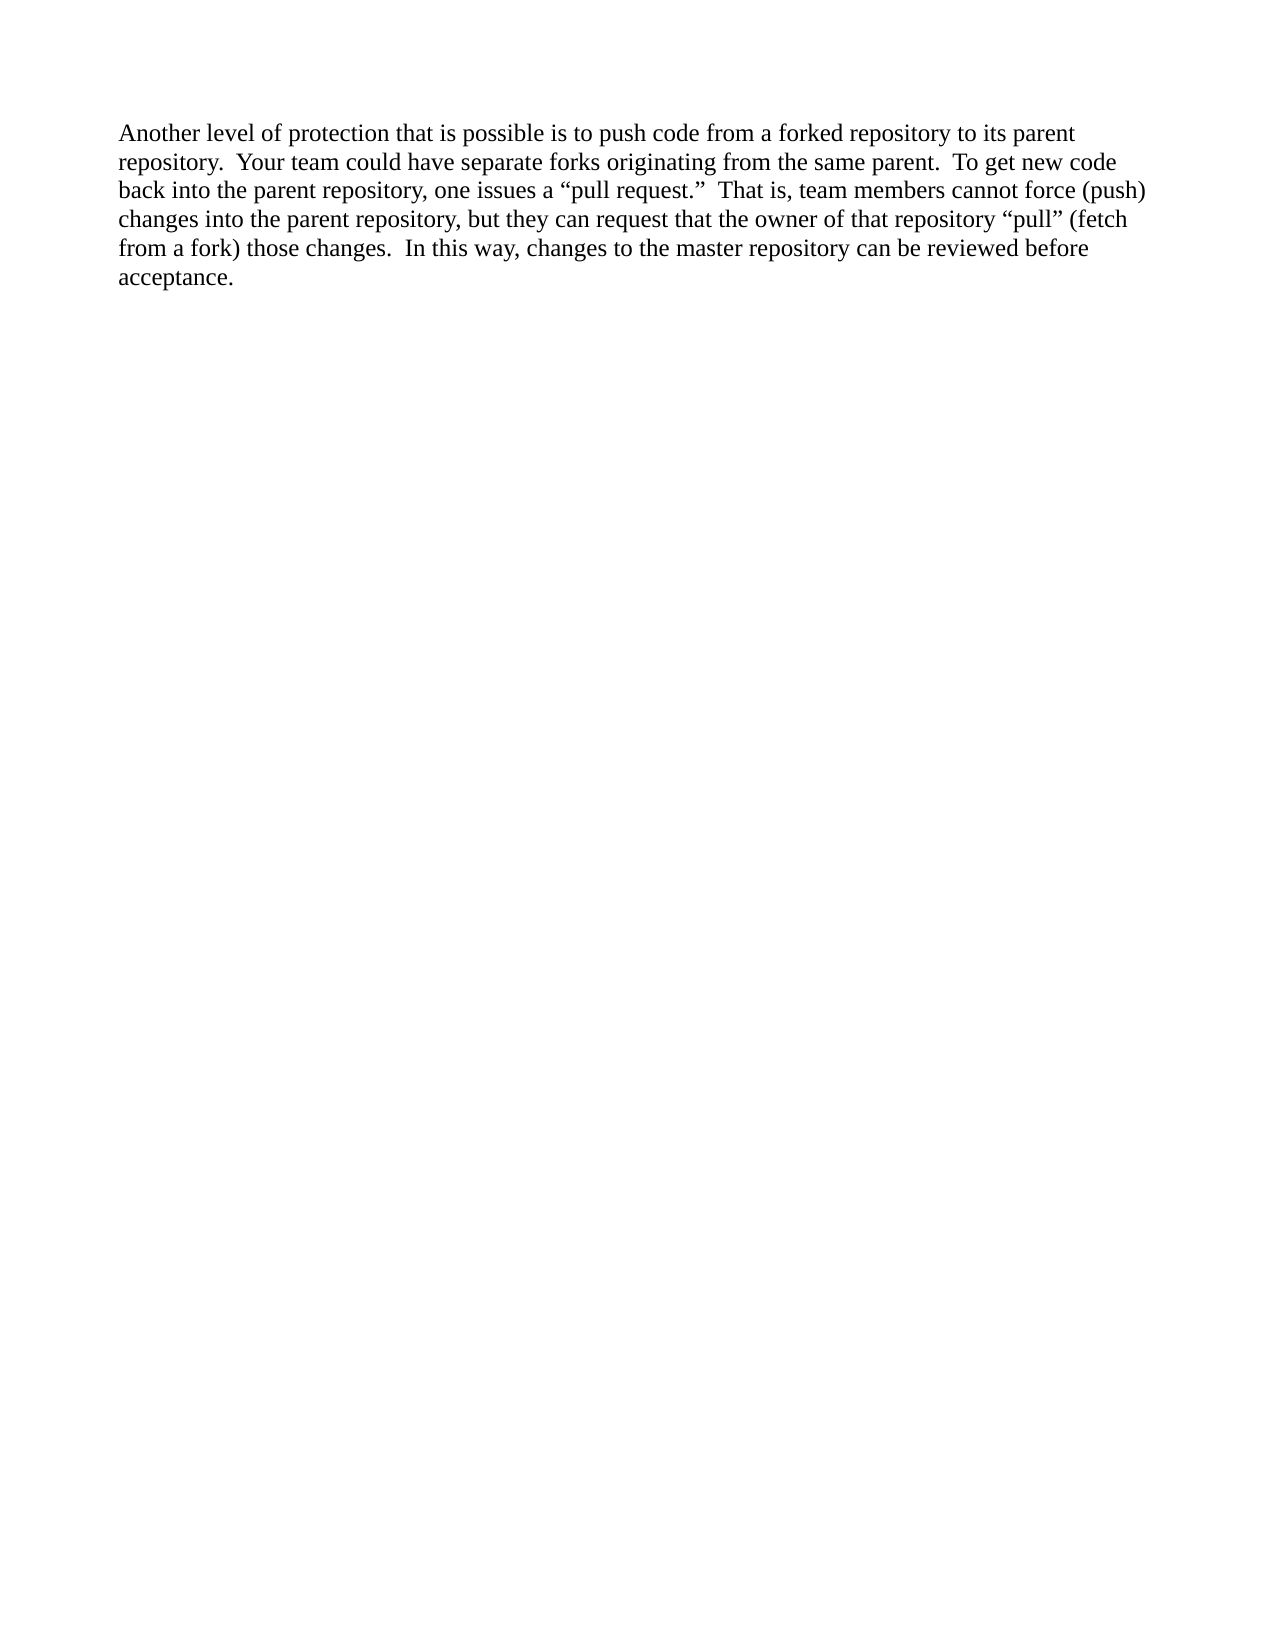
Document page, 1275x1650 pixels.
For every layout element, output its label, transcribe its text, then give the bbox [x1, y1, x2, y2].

text Another level of protection that is possible is to push code from a forked repository to its parent repository. Your team could have separate forks originating from the same parent. To get new code back into the parent repository, one issues a “pull request.” That is, team members cannot force (push) changes into the parent repository, but they can request that the owner of that repository “pull” (fetch from a fork) those changes. In this way, changes to the master repository can be reviewed before acceptance. [118, 118, 1157, 291]
